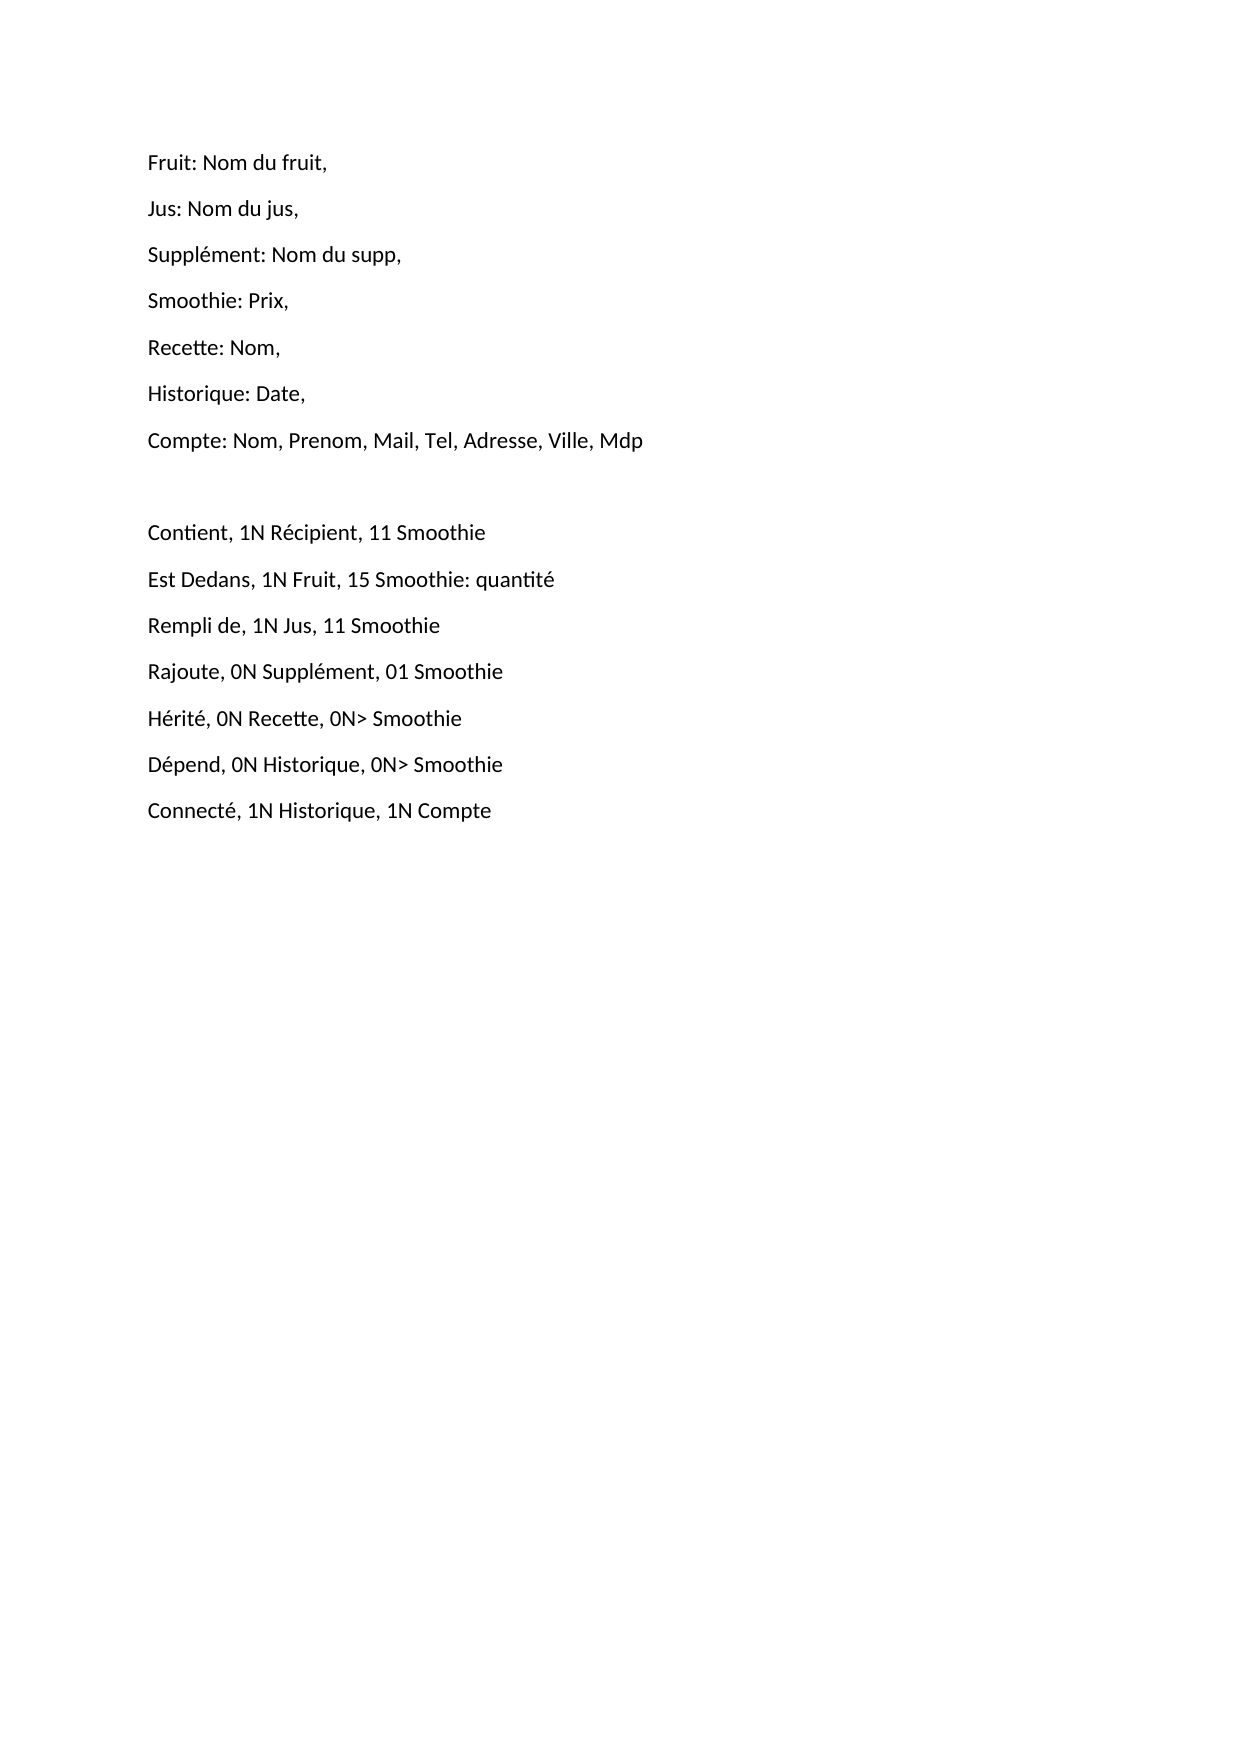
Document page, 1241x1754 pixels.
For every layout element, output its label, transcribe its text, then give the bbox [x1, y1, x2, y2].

text Rajoute, 0N Supplément, 01 Smoothie [148, 657, 1093, 686]
text Fruit: Nom du fruit, [148, 148, 1093, 176]
text Contient, 1N Récipient, 11 Smoothie [148, 518, 1093, 546]
text Est Dedans, 1N Fruit, 15 Smoothie: quantité [148, 565, 1093, 593]
text Supplément: Nom du supp, [148, 240, 1093, 268]
text Compte: Nom, Prenom, Mail, Tel, Adresse, Ville, Mdp [148, 426, 1093, 454]
text Smoothie: Prix, [148, 287, 1093, 315]
text Dépend, 0N Historique, 0N> Smoothie [148, 750, 1093, 778]
text Hérité, 0N Recette, 0N> Smoothie [148, 704, 1093, 732]
text Connecté, 1N Historique, 1N Compte [148, 797, 1093, 824]
text Historique: Date, [148, 379, 1093, 407]
text Jus: Nom du jus, [148, 194, 1093, 222]
text Recette: Nom, [148, 333, 1093, 361]
text Rempli de, 1N Jus, 11 Smoothie [148, 611, 1093, 639]
